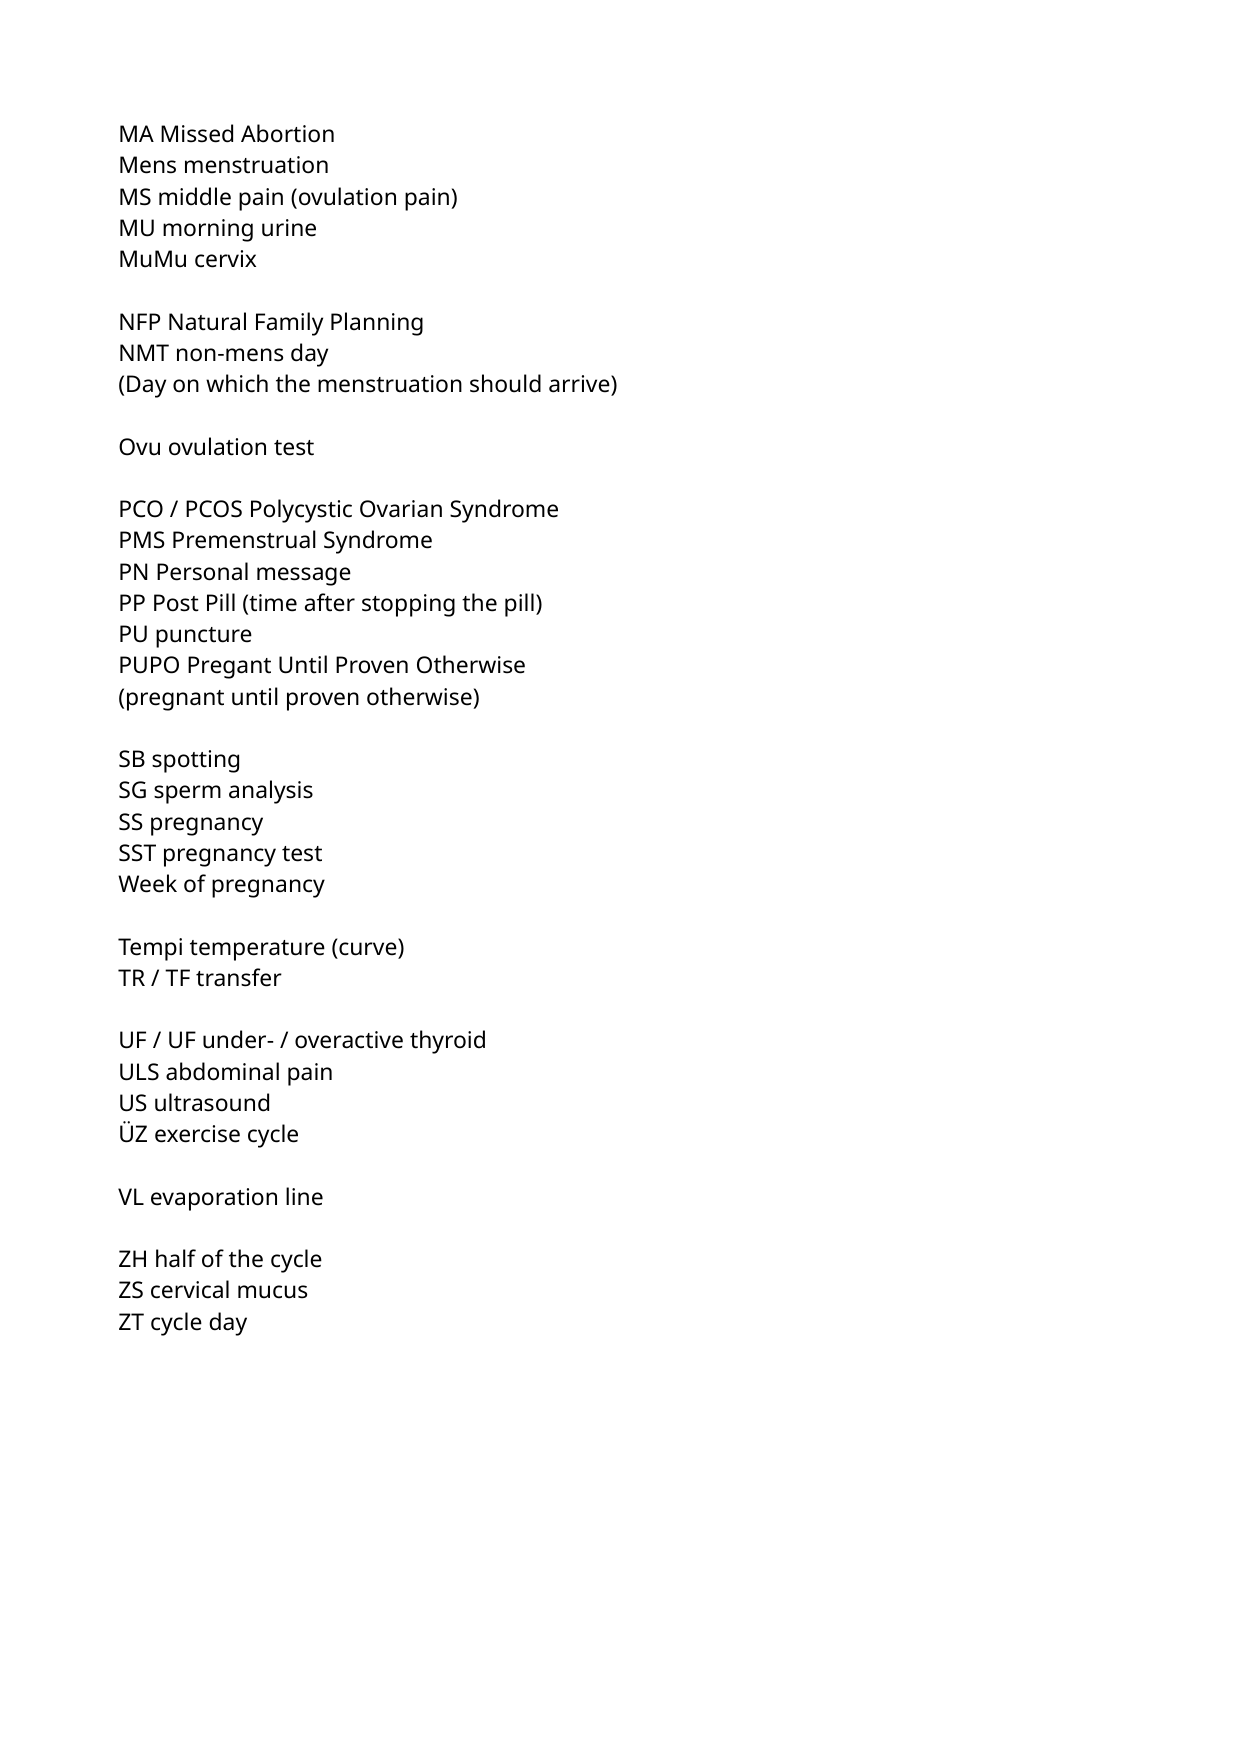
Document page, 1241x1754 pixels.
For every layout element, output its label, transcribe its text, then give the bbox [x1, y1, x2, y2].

text PU puncture [118, 618, 1122, 649]
text ULS abdominal pain [118, 1056, 1122, 1087]
text PN Personal message [118, 556, 1122, 587]
text ZT cycle day [118, 1306, 1122, 1337]
text SB spotting [118, 743, 1122, 774]
text Week of pregnancy [118, 868, 1122, 899]
text PP Post Pill (time after stopping the pill) [118, 587, 1122, 618]
text TR / TF transfer [118, 962, 1122, 993]
text NFP Natural Family Planning [118, 306, 1122, 337]
text MA Missed Abortion [118, 118, 1122, 149]
text PMS Premenstrual Syndrome [118, 524, 1122, 556]
text Ovu ovulation test [118, 431, 1122, 462]
text PCO / PCOS Polycystic Ovarian Syndrome [118, 493, 1122, 524]
text UF / UF under- / overactive thyroid [118, 1024, 1122, 1056]
text SST pregnancy test [118, 837, 1122, 868]
text Tempi temperature (curve) [118, 931, 1122, 962]
text SS pregnancy [118, 806, 1122, 837]
text SG sperm analysis [118, 774, 1122, 806]
text MuMu cervix [118, 243, 1122, 274]
text MS middle pain (ovulation pain) [118, 181, 1122, 212]
text ZS cervical mucus [118, 1274, 1122, 1306]
text US ultrasound [118, 1087, 1122, 1118]
text MU morning urine [118, 212, 1122, 243]
text ÜZ exercise cycle [118, 1118, 1122, 1149]
text VL evaporation line [118, 1181, 1122, 1212]
text PUPO Pregant Until Proven Otherwise [118, 649, 1122, 681]
text (pregnant until proven otherwise) [118, 681, 1122, 712]
text Mens menstruation [118, 149, 1122, 181]
text NMT non-mens day [118, 337, 1122, 368]
text ZH half of the cycle [118, 1243, 1122, 1274]
text (Day on which the menstruation should arrive) [118, 368, 1122, 399]
